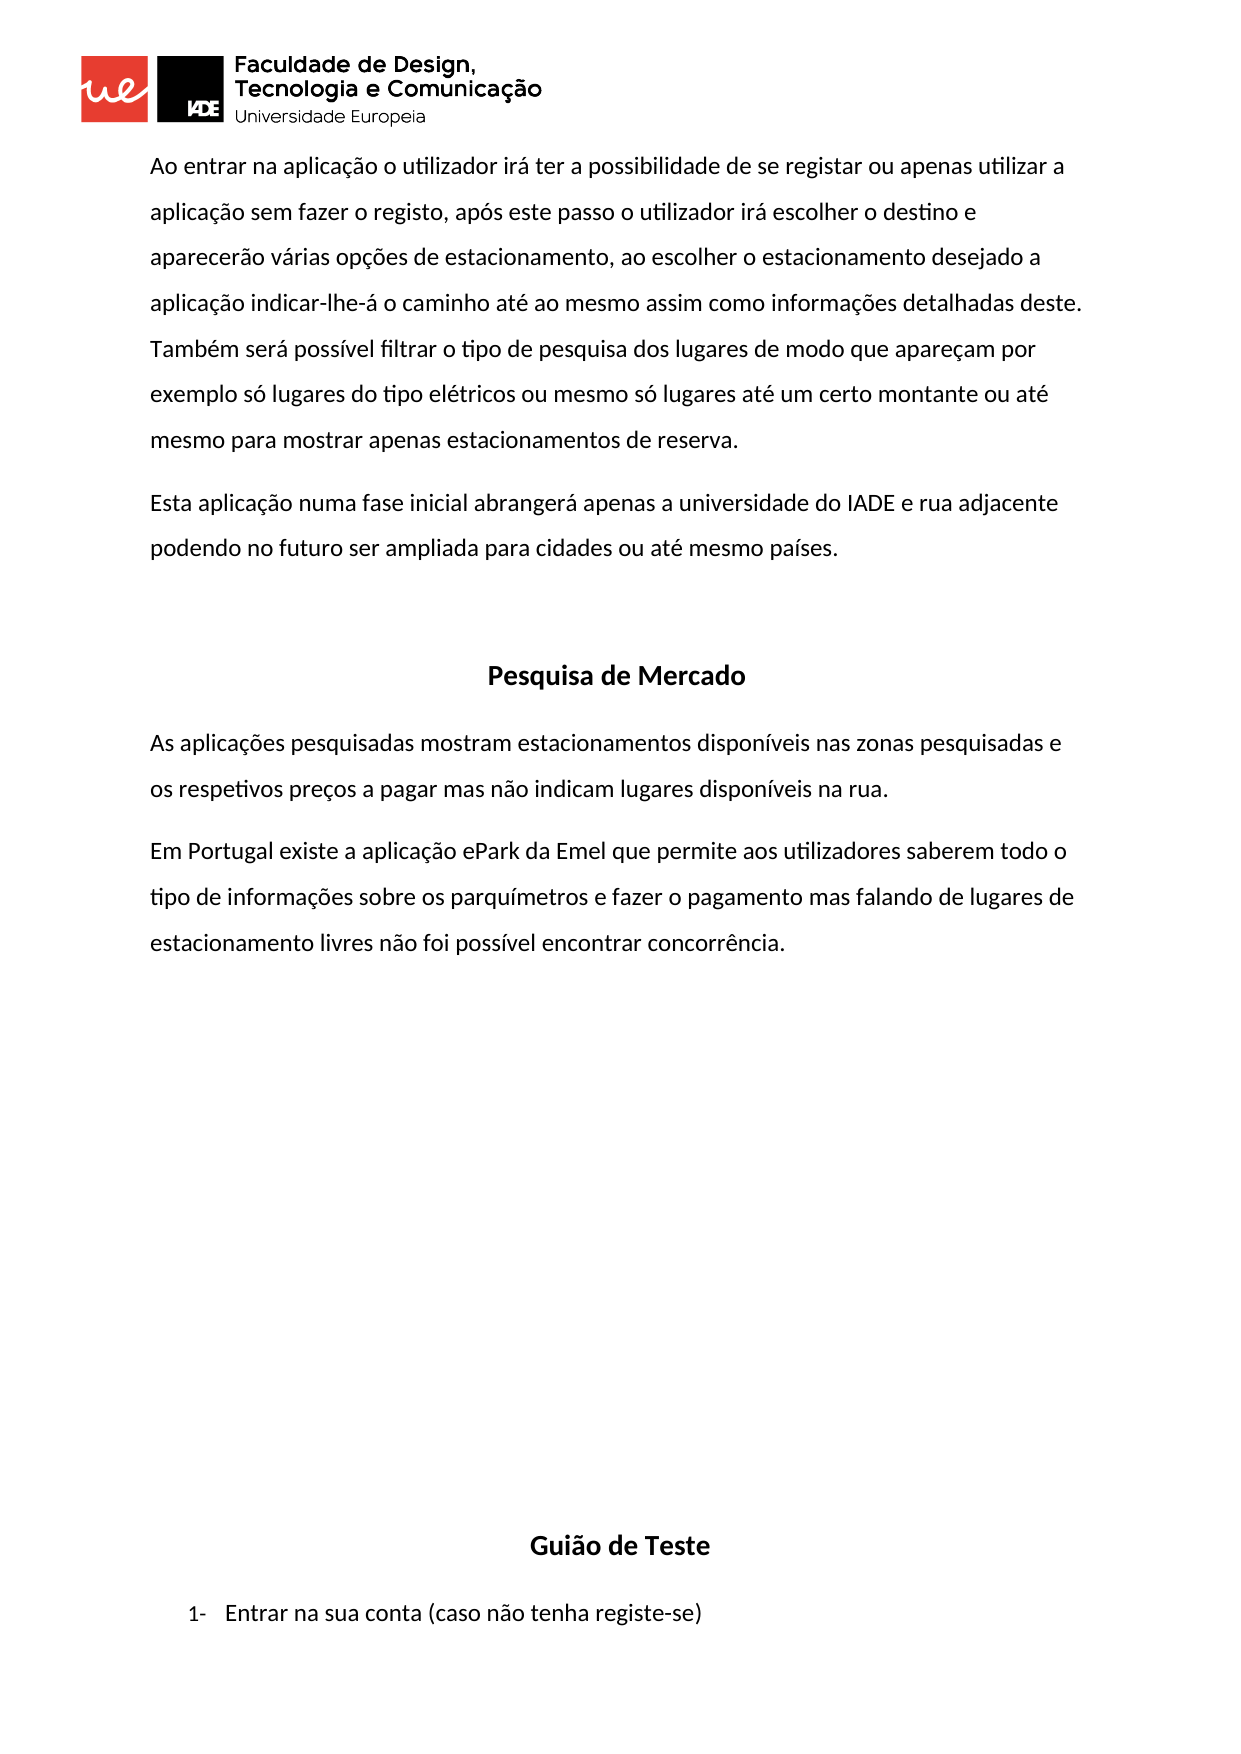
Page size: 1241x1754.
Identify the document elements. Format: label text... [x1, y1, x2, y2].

text Ao entrar na aplicação o utilizador irá ter a possibilidade de se registar ou apenas utilizar a aplicação sem fazer o registo, após este passo o utilizador irá escolher o destino e aparecerão várias opções de estacionamento, ao escolher o estacionamento desejado a aplicação indicar-lhe-á o caminho até ao mesmo assim como informações detalhadas deste. Também será possível filtrar o tipo de pesquisa dos lugares de modo que apareçam por exemplo só lugares do tipo elétricos ou mesmo só lugares até um certo montante ou até mesmo para mostrar apenas estacionamentos de reserva. [150, 150, 1090, 455]
text Esta aplicação numa fase inicial abrangerá apenas a universidade do IADE e rua adjacente podendo no futuro ser ampliada para cidades ou até mesmo países. [150, 487, 1090, 563]
list Entrar na sua conta (caso não tenha registe-se) [187, 1597, 1090, 1628]
text Em Portugal existe a aplicação ePark da Emel que permite aos utilizadores saberem todo o tipo de informações sobre os parquímetros e fazer o pagamento mas falando de lugares de estacionamento livres não foi possível encontrar concorrência. [150, 836, 1090, 957]
text Guião de Teste [150, 1527, 1090, 1563]
text As aplicações pesquisadas mostram estacionamentos disponíveis nas zonas pesquisadas e os respetivos preços a pagar mas não indicam lugares disponíveis na rua. [150, 727, 1090, 804]
text Pesquisa de Mercado [150, 657, 1090, 693]
